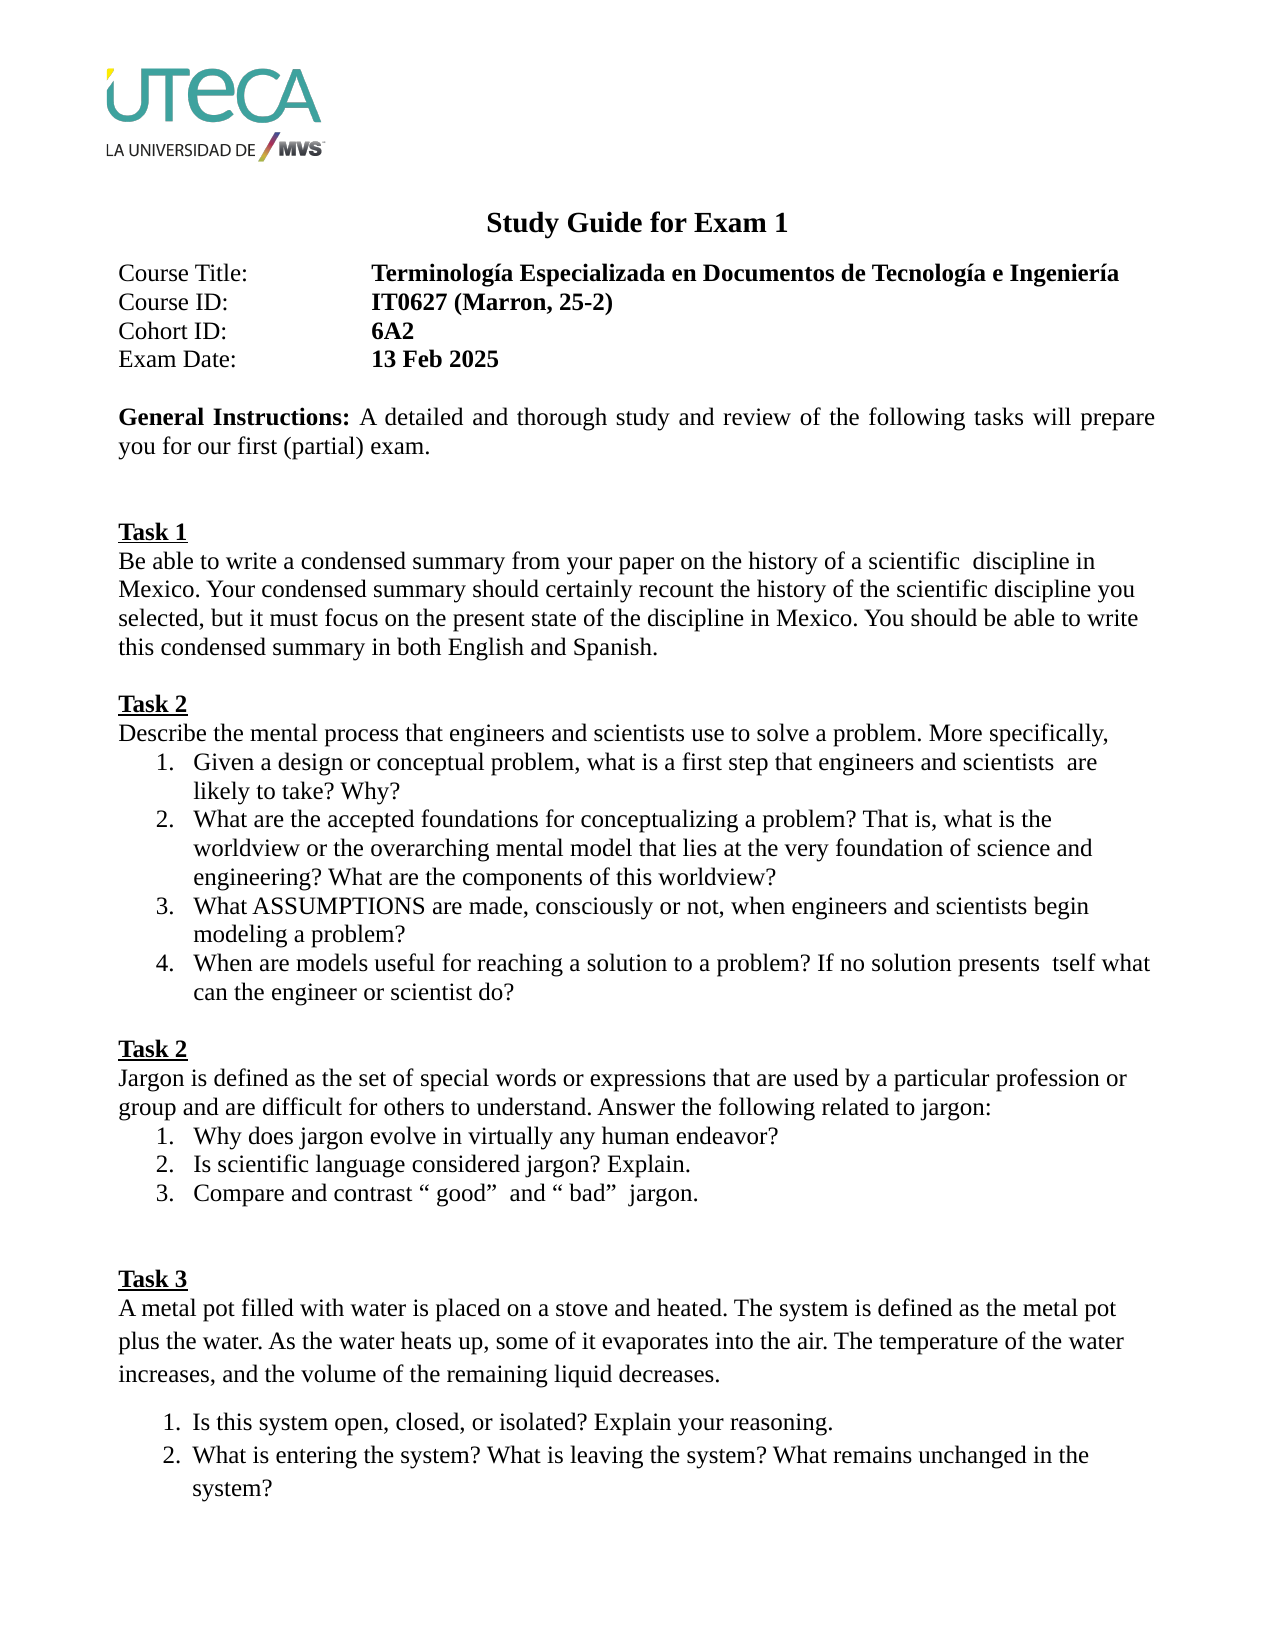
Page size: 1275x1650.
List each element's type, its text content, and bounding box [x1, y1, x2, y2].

text General Instructions: A detailed and thorough study and review of the following tasks will prepare you for our first (partial) exam. [118, 402, 1157, 459]
list What is entering the system? What is leaving the system? What remains unchanged in the system? [162, 1440, 1157, 1502]
list Is this system open, closed, or isolated? Explain your reasoning. [162, 1407, 1157, 1436]
text Jargon is defined as the set of special words or expressions that are used by a particular profession or group and are difficult for others to understand. Answer the following related to jargon: [118, 1063, 1157, 1121]
table_cell Course ID: [118, 287, 371, 316]
table_cell 13 Feb 2025 [371, 345, 1157, 373]
table_cell IT0627 (Marron, 25-2) [371, 287, 1157, 316]
table_cell Cohort ID: [118, 316, 371, 344]
text Describe the mental process that engineers and scientists use to solve a problem. More specifically, [118, 718, 1157, 747]
table_cell 6A2 [371, 316, 1157, 344]
list Is scientific language considered jargon? Explain. [156, 1149, 1157, 1178]
text Study Guide for Exam 1 [118, 205, 1157, 239]
text Task 2 [118, 1034, 1157, 1063]
list What are the accepted foundations for conceptualizing a problem? That is, what is the worldview or the overarching mental model that lies at the very foundation of science and engineering? What are the components of this worldview? [156, 804, 1157, 891]
list Compare and contrast “ good” and “ bad” jargon. [156, 1178, 1157, 1207]
text Be able to write a condensed summary from your paper on the history of a scientific discipline in Mexico. Your condensed summary should certainly recount the history of the scientific discipline you selected, but it must focus on the present state of the discipline in Mexico. You should be able to write this condensed summary in both English and Spanish. [118, 546, 1157, 661]
table_header Terminología Especializada en Documentos de Tecnología e Ingeniería [371, 258, 1157, 287]
text A metal pot filled with water is placed on a stove and heated. The system is defined as the metal pot plus the water. As the water heats up, some of it evaporates into the air. The temperature of the water increases, and the volume of the remaining liquid decreases. [118, 1293, 1157, 1388]
text Task 1 [118, 517, 1157, 546]
text Task 2 [118, 689, 1157, 718]
list When are models useful for reaching a solution to a problem? If no solution presents tself what can the engineer or scientist do? [156, 948, 1157, 1006]
list Why does jargon evolve in virtually any human endeavor? [156, 1121, 1157, 1149]
table_cell Exam Date: [118, 345, 371, 373]
table_header Course Title: [118, 258, 371, 287]
list Given a design or conceptual problem, what is a first step that engineers and scientists are likely to take? Why? [156, 747, 1157, 804]
list What ASSUMPTIONS are made, consciously or not, when engineers and scientists begin modeling a problem? [156, 891, 1157, 948]
picture [104, 64, 328, 166]
text Task 3 [118, 1264, 1157, 1293]
